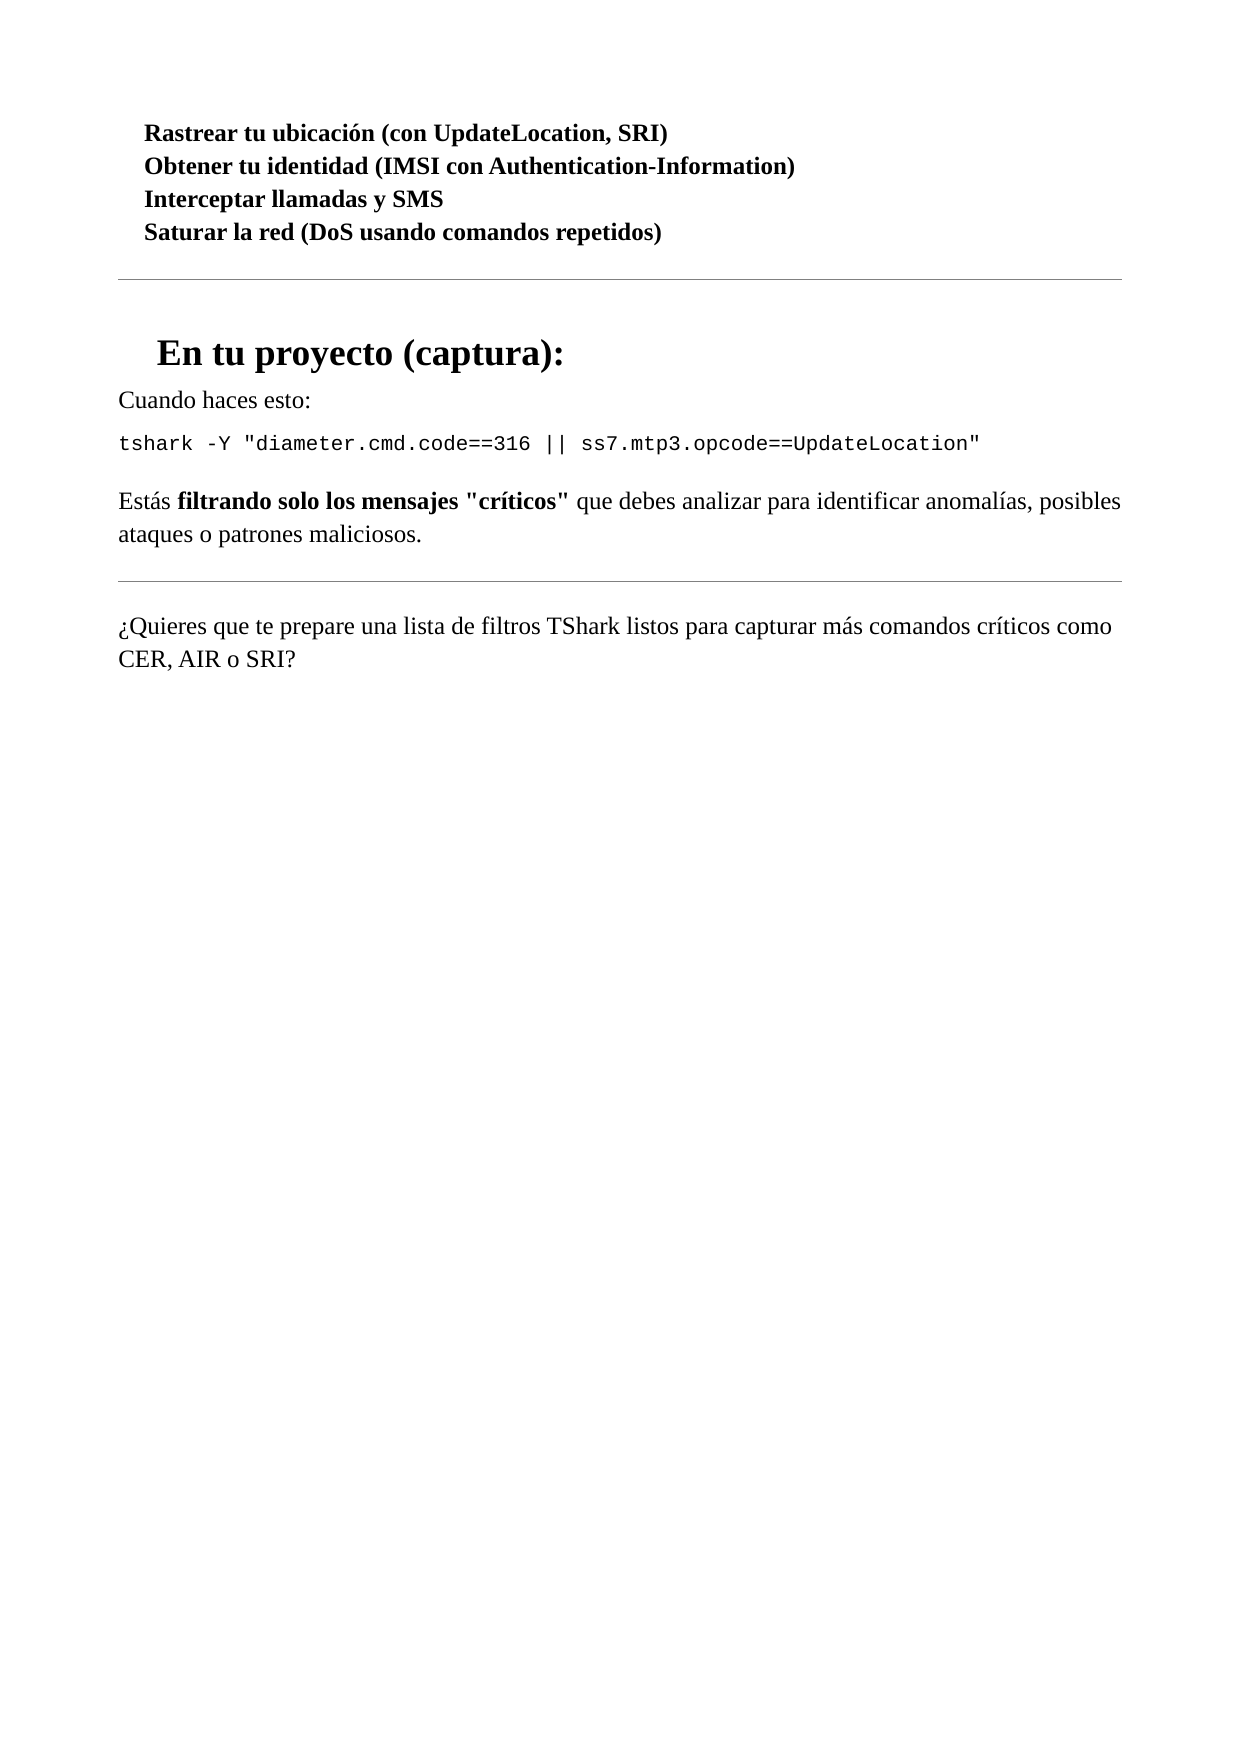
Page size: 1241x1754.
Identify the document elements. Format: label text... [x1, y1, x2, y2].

text ¿Quieres que te prepare una lista de filtros TShark listos para capturar más comandos críticos como CER, AIR o SRI? [118, 611, 1122, 673]
text tshark -Y "diameter.cmd.code==316 || ss7.mtp3.opcode==UpdateLocation" [118, 433, 1122, 457]
text ✅ Rastrear tu ubicación (con UpdateLocation, SRI) ✅ Obtener tu identidad (IMSI con Authentication-Information) ✅ Interceptar llamadas y SMS ✅ Saturar la red (DoS usando comandos repetidos) [118, 118, 1122, 246]
text Cuando haces esto: [118, 386, 1122, 414]
text Estás filtrando solo los mensajes "críticos" que debes analizar para identificar anomalías, posibles ataques o patrones maliciosos. [118, 486, 1122, 548]
subtitle 🔹 En tu proyecto (captura): [118, 330, 1122, 373]
